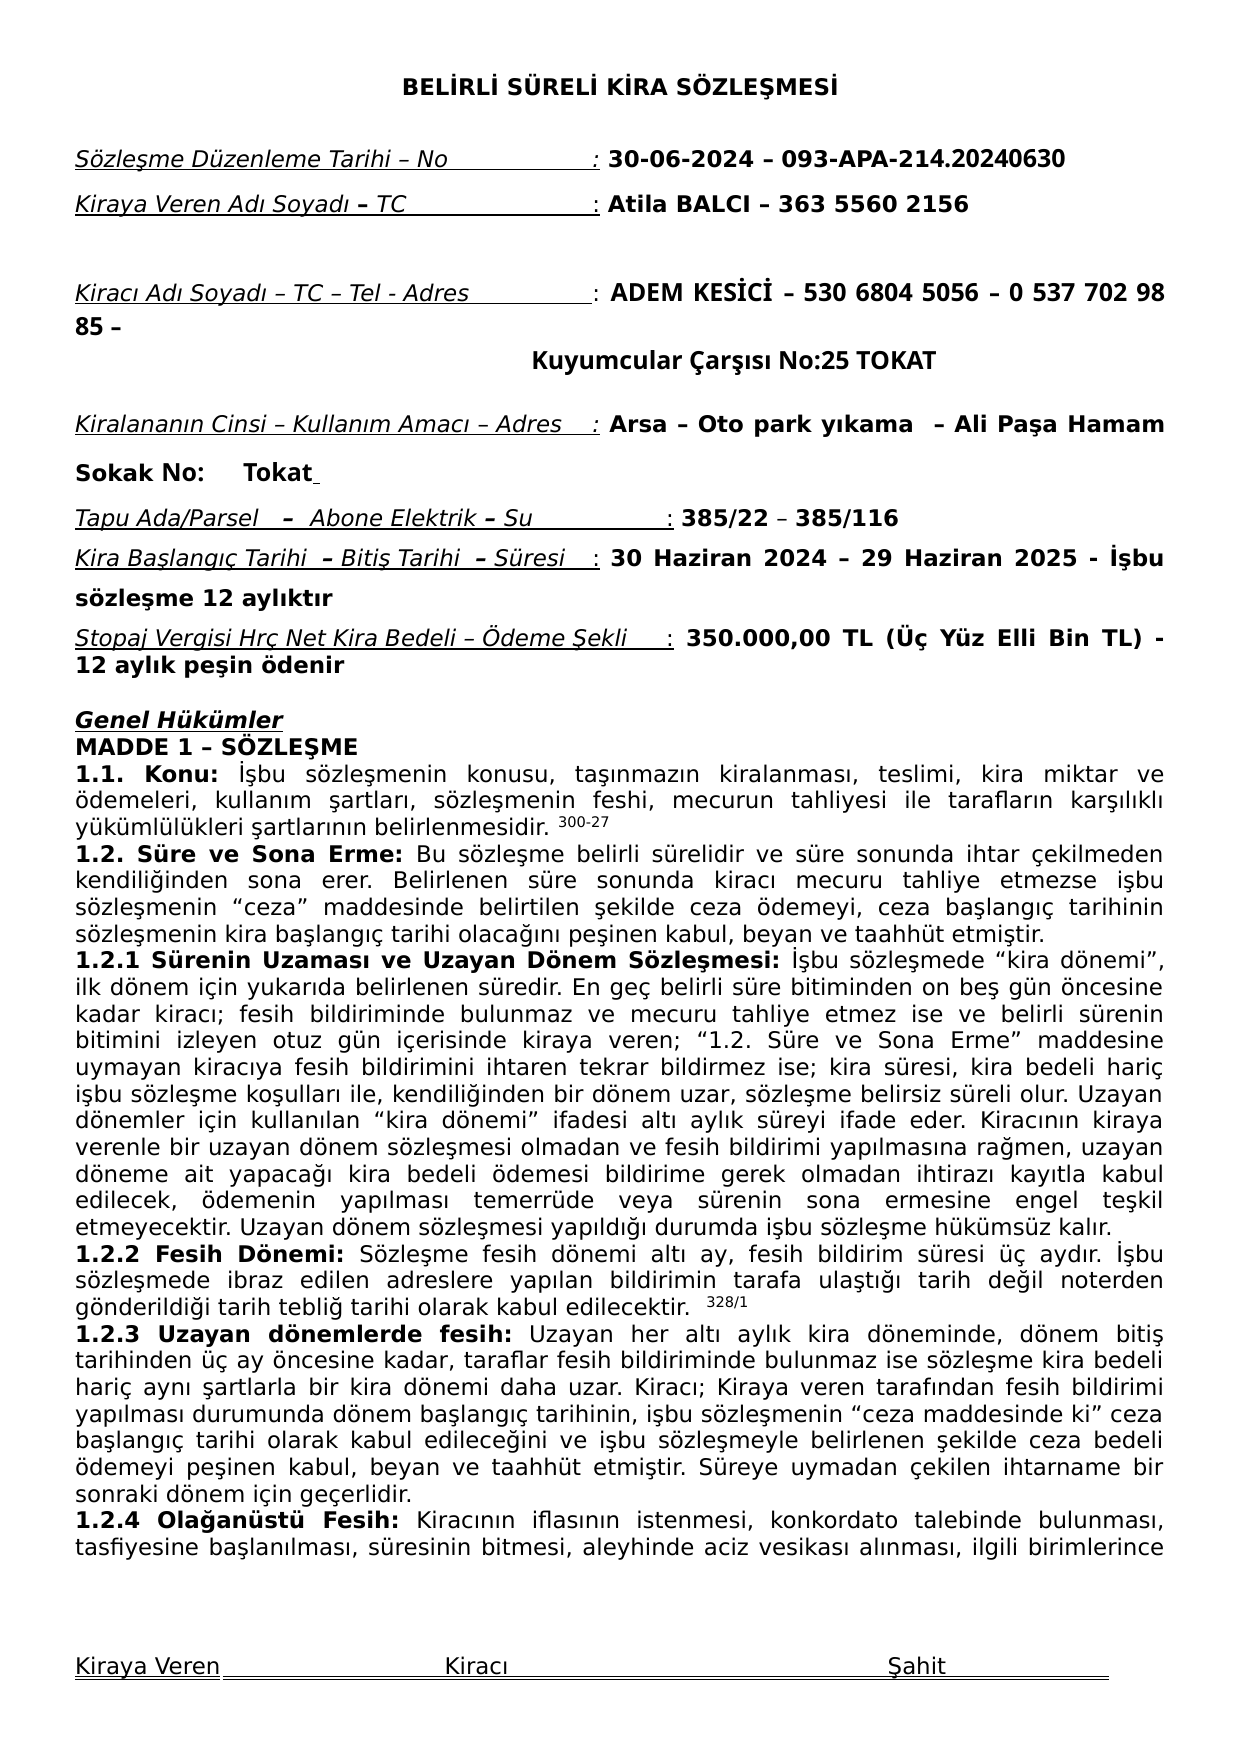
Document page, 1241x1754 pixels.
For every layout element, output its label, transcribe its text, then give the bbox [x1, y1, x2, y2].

text 1.2.3 Uzayan dönemlerde fesih: Uzayan her altı aylık kira döneminde, dönem bitiş tarihinden üç ay öncesine kadar, taraflar fesih bildiriminde bulunmaz ise sözleşme kira bedeli hariç aynı şartlarla bir kira dönemi daha uzar. Kiracı; Kiraya veren tarafından fesih bildirimi yapılması durumunda dönem başlangıç tarihinin, işbu sözleşmenin “ceza maddesinde ki” ceza başlangıç tarihi olarak kabul edileceğini ve işbu sözleşmeyle belirlenen şekilde ceza bedeli ödemeyi peşinen kabul, beyan ve taahhüt etmiştir. Süreye uymadan çekilen ihtarname bir sonraki dönem için geçerlidir. [75, 1321, 1165, 1508]
text Tapu Ada/Parsel – Abone Elektrik – Su : 385/22 – 385/116 [75, 506, 1165, 532]
text 1.1. Konu: İşbu sözleşmenin konusu, taşınmazın kiralanması, teslimi, kira miktar ve ödemeleri, kullanım şartları, sözleşmenin feshi, mecurun tahliyesi ile tarafların karşılıklı yükümlülükleri şartlarının belirlenmesidir. 300-27 [75, 761, 1165, 841]
text BELİRLİ SÜRELİ KİRA SÖZLEŞMESİ [75, 74, 1165, 100]
text Kiraya Veren Adı Soyadı – TC : Atila BALCI – 363 5560 2156 [75, 191, 1165, 218]
text 1.2. Süre ve Sona Erme: Bu sözleşme belirli sürelidir ve süre sonunda ihtar çekilmeden kendiliğinden sona erer. Belirlenen süre sonunda kiracı mecuru tahliye etmezse işbu sözleşmenin “ceza” maddesinde belirtilen şekilde ceza ödemeyi, ceza başlangıç tarihinin sözleşmenin kira başlangıç tarihi olacağını peşinen kabul, beyan ve taahhüt etmiştir. [75, 841, 1165, 948]
text 1.2.1 Sürenin Uzaması ve Uzayan Dönem Sözleşmesi: İşbu sözleşmede “kira dönemi”, ilk dönem için yukarıda belirlenen süredir. En geç belirli süre bitiminden on beş gün öncesine kadar kiracı; fesih bildiriminde bulunmaz ve mecuru tahliye etmez ise ve belirli sürenin bitimini izleyen otuz gün içerisinde kiraya veren; “1.2. Süre ve Sona Erme” maddesine uymayan kiracıya fesih bildirimini ihtaren tekrar bildirmez ise; kira süresi, kira bedeli hariç işbu sözleşme koşulları ile, kendiliğinden bir dönem uzar, sözleşme belirsiz süreli olur. Uzayan dönemler için kullanılan “kira dönemi” ifadesi altı aylık süreyi ifade eder. Kiracının kiraya verenle bir uzayan dönem sözleşmesi olmadan ve fesih bildirimi yapılmasına rağmen, uzayan döneme ait yapacağı kira bedeli ödemesi bildirime gerek olmadan ihtirazı kayıtla kabul edilecek, ödemenin yapılması temerrüde veya sürenin sona ermesine engel teşkil etmeyecektir. Uzayan dönem sözleşmesi yapıldığı durumda işbu sözleşme hükümsüz kalır. [75, 948, 1165, 1241]
text Genel Hükümler [75, 708, 1165, 734]
text 1.2.2 Fesih Dönemi: Sözleşme fesih dönemi altı ay, fesih bildirim süresi üç aydır. İşbu sözleşmede ibraz edilen adreslere yapılan bildirimin tarafa ulaştığı tarih değil noterden gönderildiği tarih tebliğ tarihi olarak kabul edilecektir. 328/1 [75, 1241, 1165, 1321]
text MADDE 1 – SÖZLEŞME [75, 734, 1165, 761]
text Kira Başlangıç Tarihi – Bitiş Tarihi – Süresi : 30 Haziran 2024 – 29 Haziran 2025 - İşbu sözleşme 12 aylıktır [75, 546, 1165, 612]
text Kiracı Adı Soyadı – TC – Tel - Adres : ADEM KESİCİ – 530 6804 5056 – 0 537 702 98 85 – [75, 274, 1165, 343]
text Stopaj Vergisi Hrç Net Kira Bedeli – Ödeme Şekli : 350.000,00 TL (Üç Yüz Elli Bin TL) - 12 aylık peşin ödenir [75, 626, 1165, 679]
text 1.2.4 Olağanüstü Fesih: Kiracının iflasının istenmesi, konkordato talebinde bulunması, tasfiyesine başlanılması, süresinin bitmesi, aleyhinde aciz vesikası alınması, ilgili birimlerince [75, 1508, 1165, 1561]
text Kiralananın Cinsi – Kullanım Amacı – Adres : Arsa – Oto park yıkama – Ali Paşa Hamam Sokak No: Tokat [75, 411, 1165, 488]
text Kuyumcular Çarşısı No:25 TOKAT [444, 343, 1165, 377]
text Sözleşme Düzenleme Tarihi – No : 30-06-2024 – 093-APA-214.20240630 [75, 140, 1165, 174]
